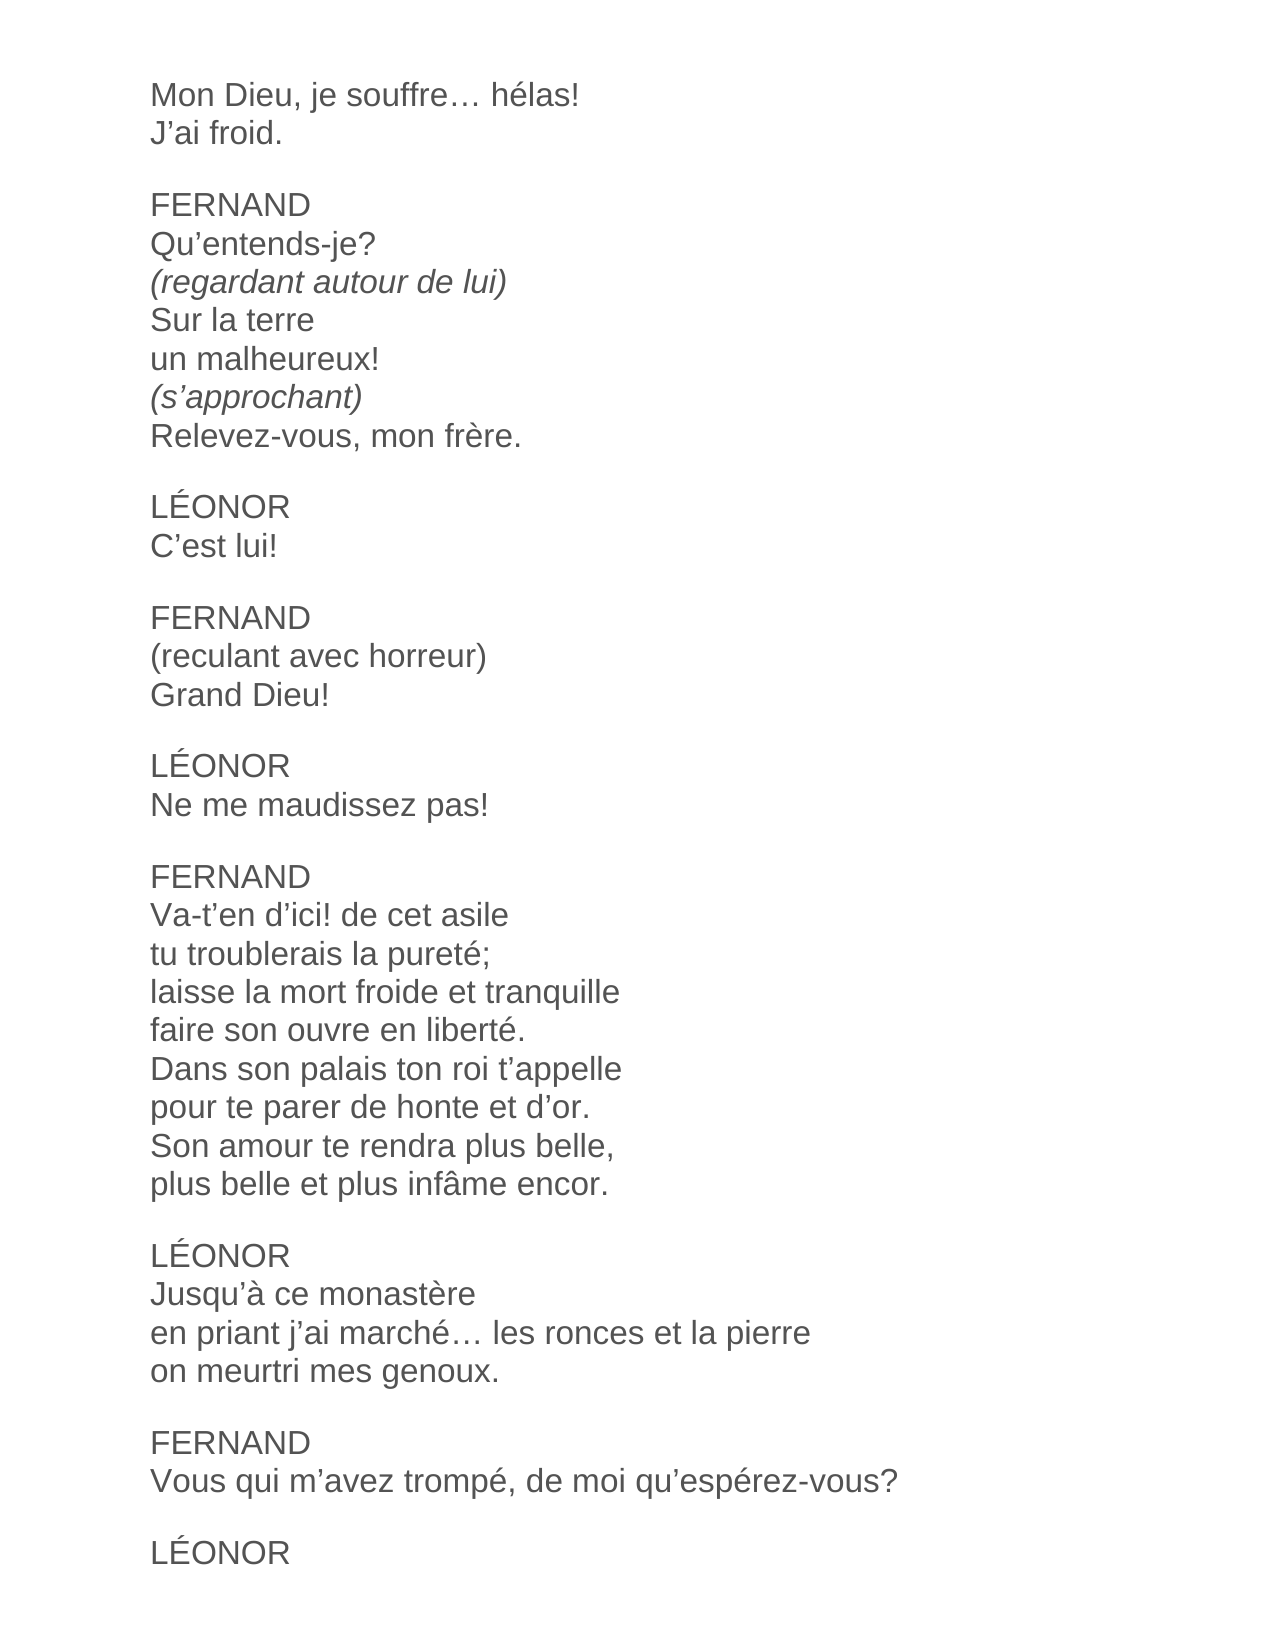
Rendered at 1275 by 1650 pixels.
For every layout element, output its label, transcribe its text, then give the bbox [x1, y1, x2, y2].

text Mon Dieu, je souffre… hélas! J’ai froid. [150, 75, 1125, 152]
text LÉONOR Ne me maudissez pas! [150, 746, 1125, 823]
text FERNAND Qu’entends-je? (regardant autour de lui) Sur la terre un malheureux! (s’approchant) Relevez-vous, mon frère. [150, 185, 1125, 454]
text FERNAND (reculant avec horreur) Grand Dieu! [150, 598, 1125, 713]
text LÉONOR Jusqu’à ce monastère en priant j’ai marché… les ronces et la pierre on meurtri mes genoux. [150, 1236, 1125, 1390]
text FERNAND Vous qui m’avez trompé, de moi qu’espérez-vous? [150, 1423, 1125, 1500]
text FERNAND Va-t’en d’ici! de cet asile tu troublerais la pureté; laisse la mort froide et tranquille faire son ouvre en liberté. Dans son palais ton roi t’appelle pour te parer de honte et d’or. Son amour te rendra plus belle, plus belle et plus infâme encor. [150, 857, 1125, 1203]
text LÉONOR [150, 1533, 1125, 1572]
text LÉONOR C’est lui! [150, 488, 1125, 564]
